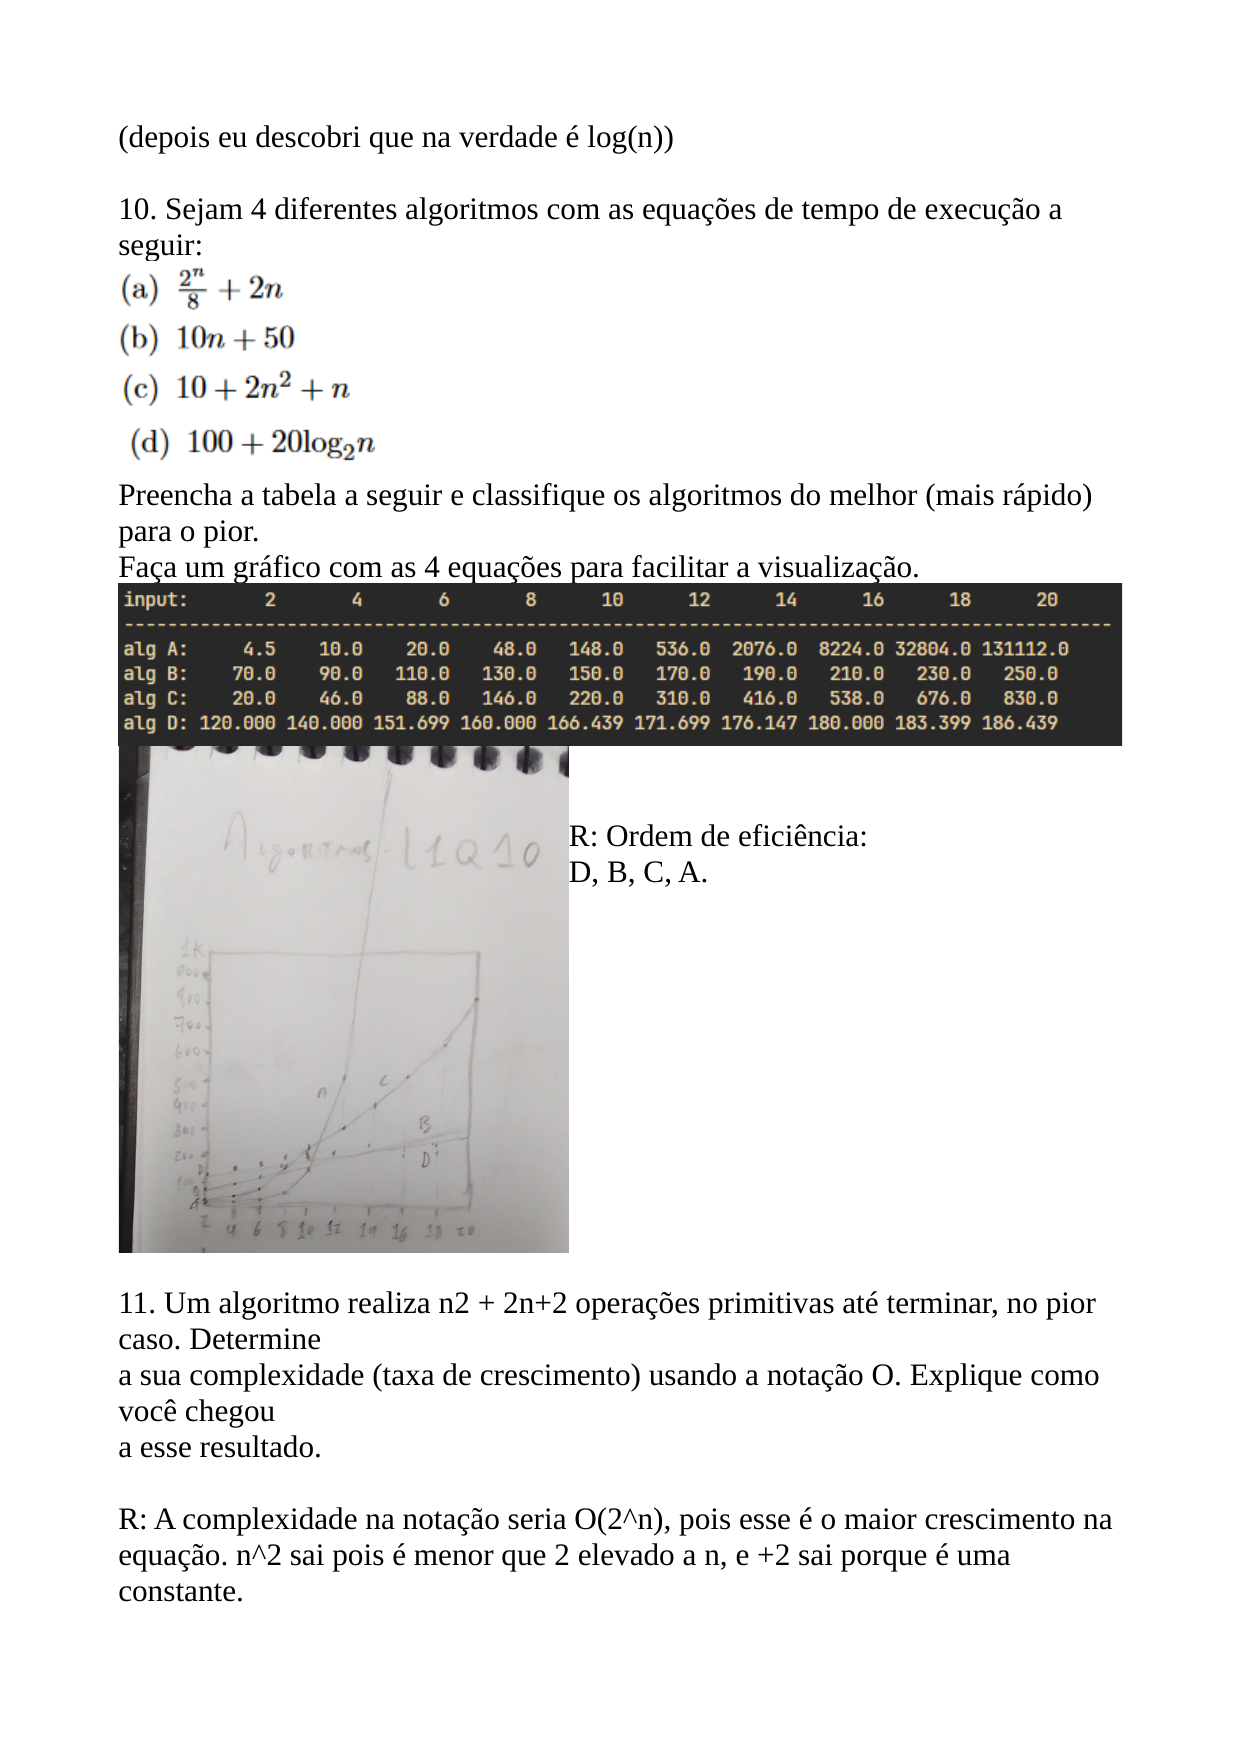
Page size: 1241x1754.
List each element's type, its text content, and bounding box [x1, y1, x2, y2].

text a sua complexidade (taxa de crescimento) usando a notação O. Explique como você chegou [118, 1356, 1122, 1428]
text R: Ordem de eficiência: [569, 817, 1122, 853]
text D, B, C, A. [569, 853, 1122, 889]
text R: A complexidade na notação seria O(2^n), pois esse é o maior crescimento na equação. n^2 sai pois é menor que 2 elevado a n, e +2 sai porque é uma constante. [118, 1500, 1122, 1608]
text 11. Um algoritmo realiza n2 + 2n+2 operações primitivas até terminar, no pior caso. Determine [118, 1284, 1122, 1356]
text Faça um gráfico com as 4 equações para facilitar a visualização. [118, 548, 1122, 583]
text 10. Sejam 4 diferentes algoritmos com as equações de tempo de execução a seguir: [118, 190, 1122, 262]
text a esse resultado. [118, 1428, 1122, 1464]
text (depois eu descobri que na verdade é log(n)) [118, 118, 1122, 154]
text Preencha a tabela a seguir e classifique os algoritmos do melhor (mais rápido) para o pior. [118, 476, 1122, 548]
